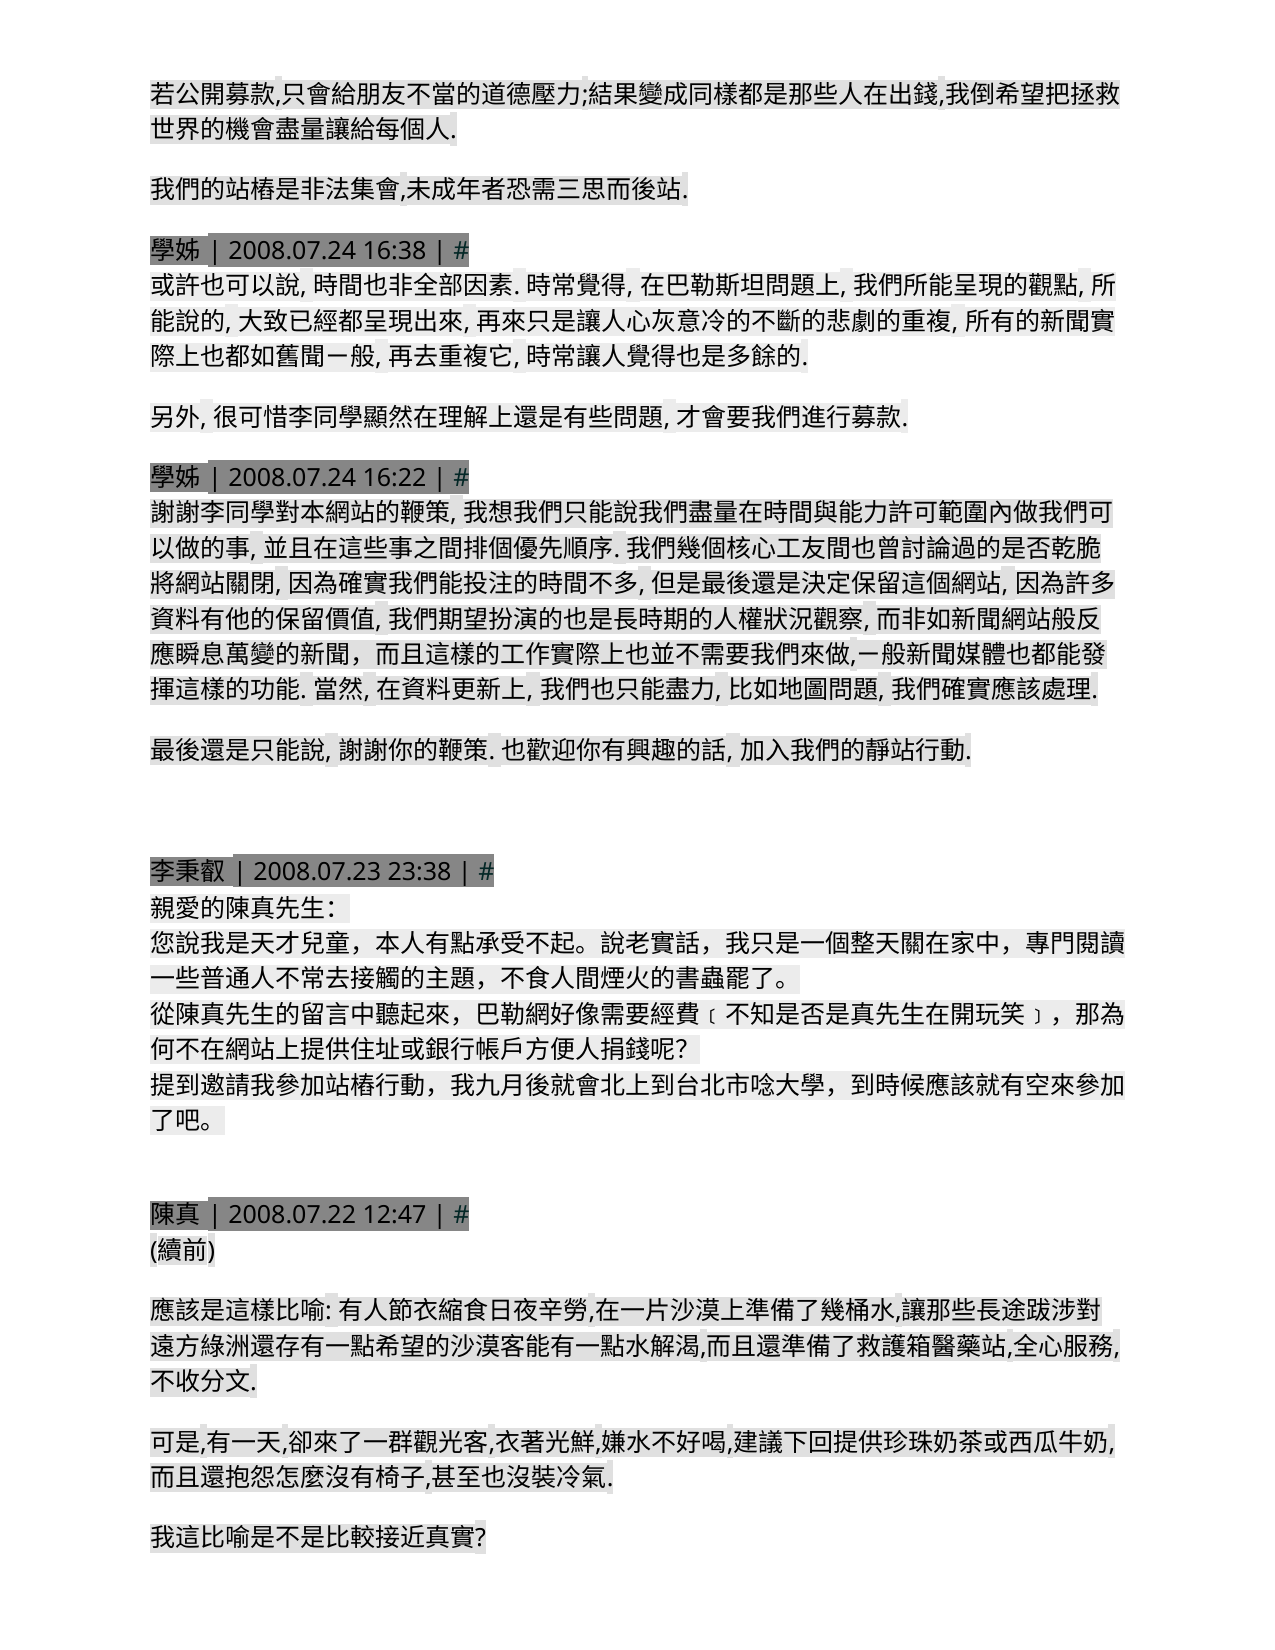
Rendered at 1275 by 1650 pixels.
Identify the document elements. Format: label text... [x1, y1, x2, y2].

text 應該是這樣比喻: 有人節衣縮食日夜辛勞,在一片沙漠上準備了幾桶水,讓那些長途跋涉對遠方綠洲還存有一點希望的沙漠客能有一點水解渴,而且還準備了救護箱醫藥站,全心服務,不收分文. [150, 1292, 1125, 1398]
text 若公開募款,只會給朋友不當的道德壓力;結果變成同樣都是那些人在出錢,我倒希望把拯救世界的機會盡量讓給每個人. [150, 75, 1125, 146]
text 學姊 | 2008.07.24 16:22 | # [150, 458, 1125, 494]
text 我這比喻是不是比較接近真實? [150, 1519, 1125, 1554]
text 可是,有一天,卻來了一群觀光客,衣著光鮮,嫌水不好喝,建議下回提供珍珠奶茶或西瓜牛奶,而且還抱怨怎麼沒有椅子,甚至也沒裝冷氣. [150, 1423, 1125, 1494]
text 最後還是只能說, 謝謝你的鞭策. 也歡迎你有興趣的話, 加入我們的靜站行動. [150, 731, 1125, 767]
text 學姊 | 2008.07.24 16:38 | # [150, 231, 1125, 267]
text 或許也可以說, 時間也非全部因素. 時常覺得, 在巴勒斯坦問題上, 我們所能呈現的觀點, 所能說的, 大致已經都呈現出來, 再來只是讓人心灰意冷的不斷的悲劇的重複, 所有的新聞實際上也都如舊聞ㄧ般, 再去重複它, 時常讓人覺得也是多餘的. [150, 267, 1125, 373]
text (續前) [150, 1231, 1125, 1267]
text 李秉叡 | 2008.07.23 23:38 | # [150, 852, 1125, 887]
text 謝謝李同學對本網站的鞭策, 我想我們只能說我們盡量在時間與能力許可範圍內做我們可以做的事, 並且在這些事之間排個優先順序. 我們幾個核心工友間也曾討論過的是否乾脆將網站關閉, 因為確實我們能投注的時間不多, 但是最後還是決定保留這個網站, 因為許多資料有他的保留價值, 我們期望扮演的也是長時期的人權狀況觀察, 而非如新聞網站般反應瞬息萬變的新聞，而且這樣的工作實際上也並不需要我們來做,ㄧ般新聞媒體也都能發揮這樣的功能. 當然, 在資料更新上, 我們也只能盡力, 比如地圖問題, 我們確實應該處理. [150, 494, 1125, 706]
text 親愛的陳真先生： 您說我是天才兒童，本人有點承受不起。說老實話，我只是一個整天關在家中，專門閱讀一些普通人不常去接觸的主題，不食人間煙火的書蟲罷了。 從陳真先生的留言中聽起來，巴勒網好像需要經費﹝不知是否是真先生在開玩笑﹞，那為何不在網站上提供住址或銀行帳戶方便人捐錢呢？ 提到邀請我參加站樁行動，我九月後就會北上到台北市唸大學，到時候應該就有空來參加了吧。 [150, 887, 1125, 1171]
text 另外, 很可惜李同學顯然在理解上還是有些問題, 才會要我們進行募款. [150, 398, 1125, 433]
text 我們的站樁是非法集會,未成年者恐需三思而後站. [150, 171, 1125, 206]
text 陳真 | 2008.07.22 12:47 | # [150, 1196, 1125, 1231]
